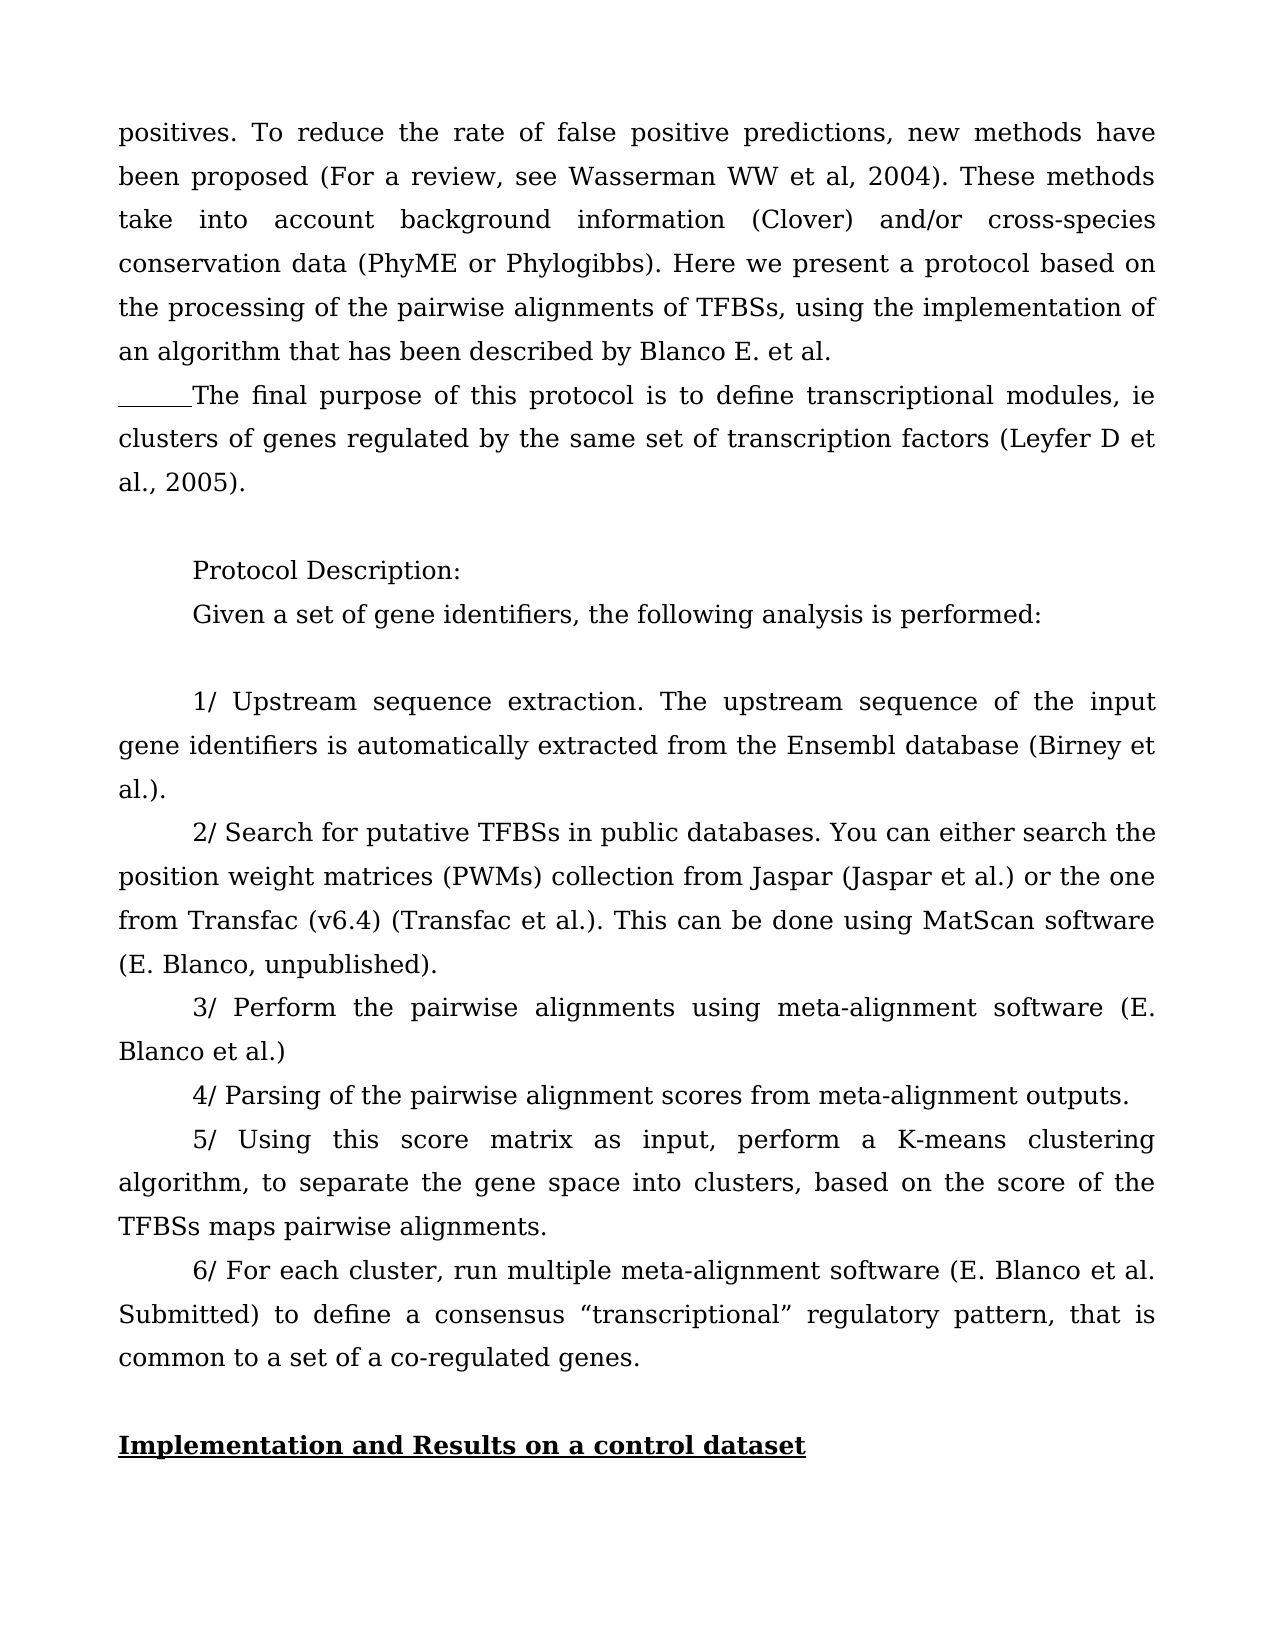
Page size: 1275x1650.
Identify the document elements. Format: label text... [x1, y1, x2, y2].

text The final purpose of this protocol is to define transcriptional modules, ie clusters of genes regulated by the same set of transcription factors (Leyfer D et al., 2005). [118, 381, 1157, 497]
text 4/ Parsing of the pairwise alignment scores from meta-alignment outputs. [118, 1081, 1157, 1110]
text 6/ For each cluster, run multiple meta-alignment software (E. Blanco et al. Submitted) to define a consensus “transcriptional” regulatory pattern, that is common to a set of a co-regulated genes. [118, 1256, 1157, 1373]
text 1/ Upstream sequence extraction. The upstream sequence of the input gene identifiers is automatically extracted from the Ensembl database (Birney et al.). [118, 687, 1157, 804]
text Given a set of gene identifiers, the following analysis is performed: [118, 600, 1157, 629]
text Implementation and Results on a control dataset [118, 1431, 1157, 1461]
text 5/ Using this score matrix as input, perform a K-means clustering algorithm, to separate the gene space into clusters, based on the score of the TFBSs maps pairwise alignments. [118, 1125, 1157, 1242]
text positives. To reduce the rate of false positive predictions, new methods have been proposed (For a review, see Wasserman WW et al, 2004). These methods take into account background information (Clover) and/or cross-species conservation data (PhyME or Phylogibbs). Here we present a protocol based on the processing of the pairwise alignments of TFBSs, using the implementation of an algorithm that has been described by Blanco E. et al. [118, 118, 1157, 366]
text 2/ Search for putative TFBSs in public databases. You can either search the position weight matrices (PWMs) collection from Jaspar (Jaspar et al.) or the one from Transfac (v6.4) (Transfac et al.). This can be done using MatScan software (E. Blanco, unpublished). [118, 819, 1157, 979]
text Protocol Description: [118, 556, 1157, 585]
text 3/ Perform the pairwise alignments using meta-alignment software (E. Blanco et al.) [118, 994, 1157, 1067]
